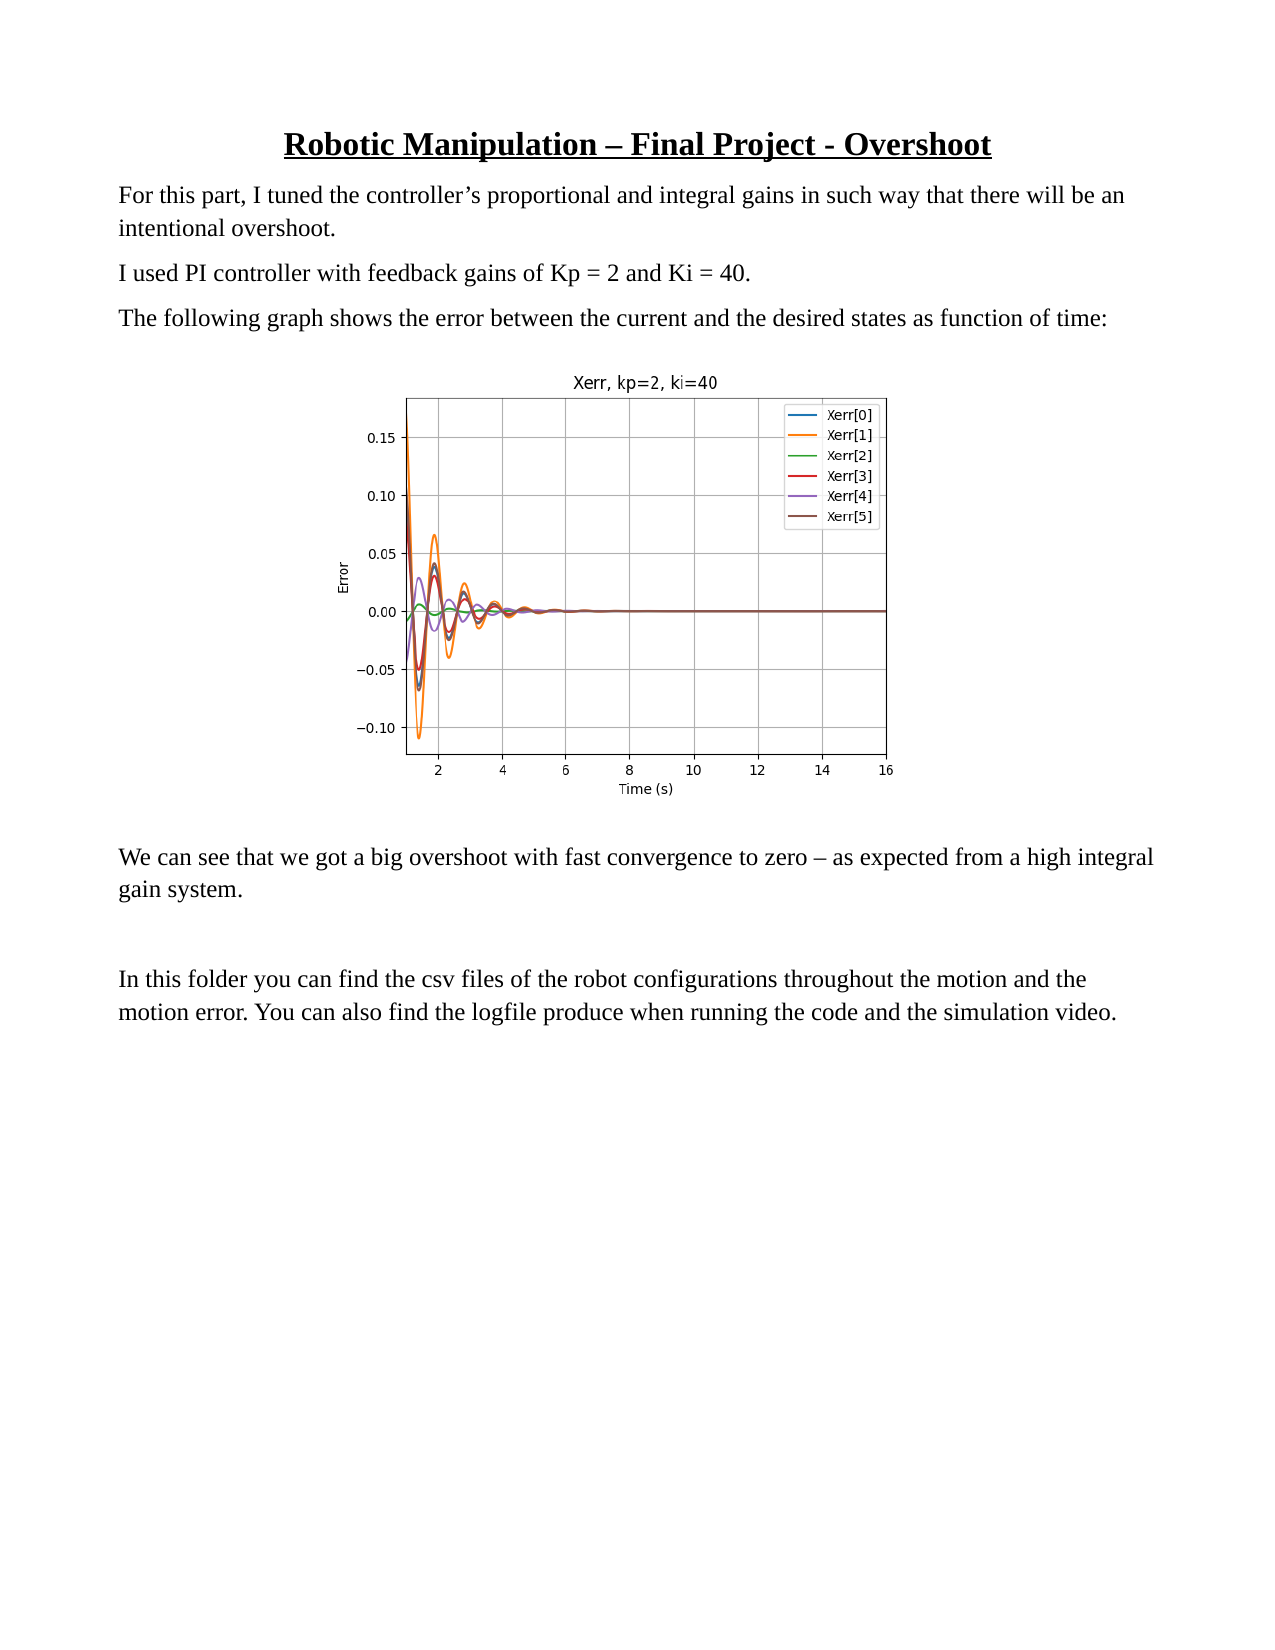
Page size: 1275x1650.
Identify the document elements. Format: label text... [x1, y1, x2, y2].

text I used PI controller with feedback gains of Kp = 2 and Ki = 40. [118, 258, 1157, 287]
text Robotic Manipulation – Final Project - Overshoot [118, 124, 1157, 162]
text For this part, I tuned the controller’s proportional and integral gains in such way that there will be an intentional overshoot. [118, 180, 1157, 242]
text The following graph shows the error between the current and the desired states as function of time: [118, 303, 1157, 332]
picture [328, 341, 947, 805]
text We can see that we got a big overshoot with fast convergence to zero – as expected from a high integral gain system. [118, 842, 1157, 903]
text In this folder you can find the csv files of the robot configurations throughout the motion and the motion error. You can also find the logfile produce when running the code and the simulation video. [118, 964, 1157, 1026]
